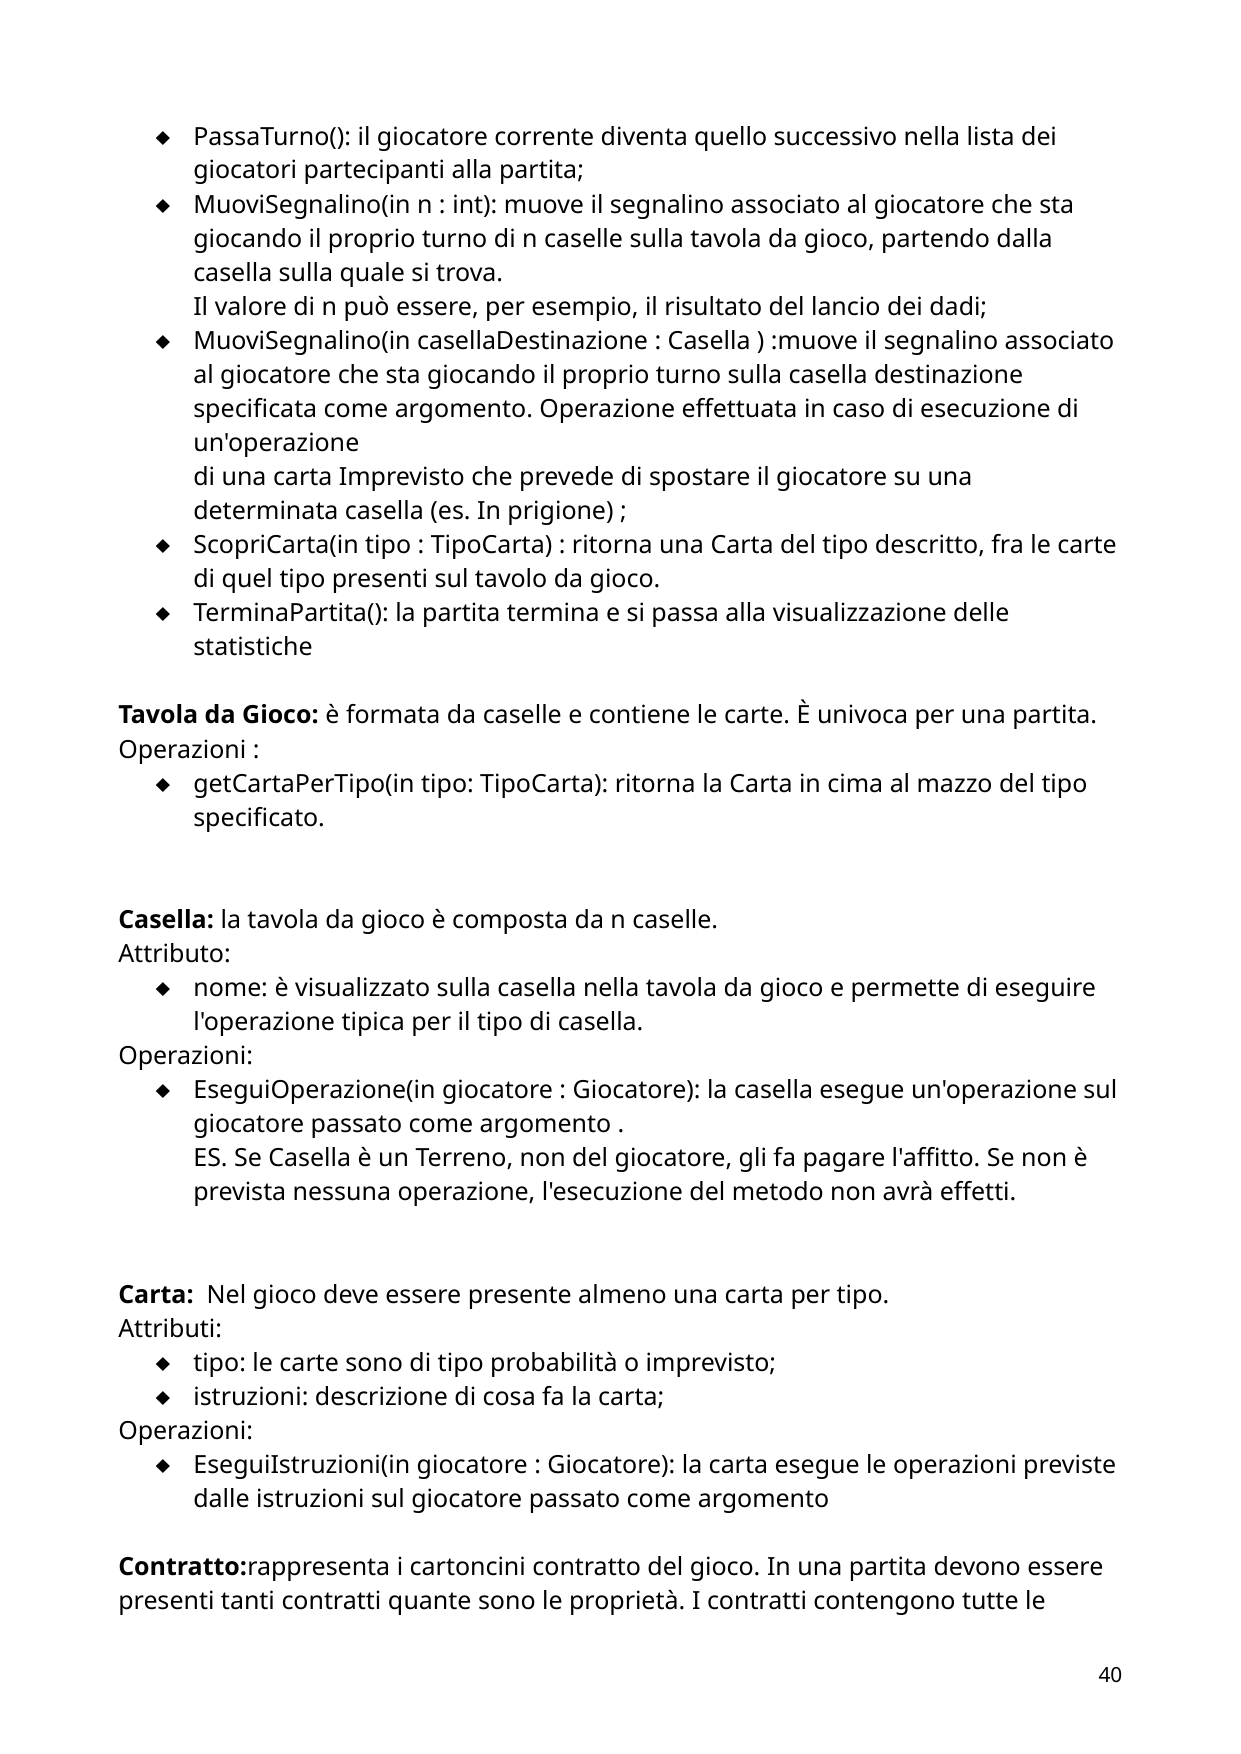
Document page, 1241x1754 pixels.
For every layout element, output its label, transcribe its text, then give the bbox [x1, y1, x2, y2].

list MuoviSegnalino(in n : int): muove il segnalino associato al giocatore che sta giocando il proprio turno di n caselle sulla tavola da gioco, partendo dalla casella sulla quale si trova. [156, 186, 1122, 288]
list TerminaPartita(): la partita termina e si passa alla visualizzazione delle statistiche [156, 595, 1122, 663]
list tipo: le carte sono di tipo probabilità o imprevisto; [156, 1344, 1122, 1378]
text Contratto:rappresenta i cartoncini contratto del gioco. In una partita devono essere presenti tanti contratti quante sono le proprietà. I contratti contengono tutte le [118, 1549, 1122, 1617]
list di una carta Imprevisto che prevede di spostare il giocatore su una determinata casella (es. In prigione) ; [156, 459, 1122, 527]
text Tavola da Gioco: è formata da caselle e contiene le carte. È univoca per una partita. [118, 697, 1122, 731]
list Il valore di n può essere, per esempio, il risultato del lancio dei dadi; [156, 288, 1122, 322]
list MuoviSegnalino(in casellaDestinazione : Casella ) :muove il segnalino associato al giocatore che sta giocando il proprio turno sulla casella destinazione specificata come argomento. Operazione effettuata in caso di esecuzione di un'operazione [156, 322, 1122, 459]
list ScopriCarta(in tipo : TipoCarta) : ritorna una Carta del tipo descritto, fra le carte di quel tipo presenti sul tavolo da gioco. [156, 527, 1122, 595]
text Attributo: [118, 936, 1122, 970]
text Attributi: [118, 1310, 1122, 1344]
text Casella: la tavola da gioco è composta da n caselle. [118, 902, 1122, 936]
list EseguiIstruzioni(in giocatore : Giocatore): la carta esegue le operazioni previste dalle istruzioni sul giocatore passato come argomento [156, 1447, 1122, 1515]
text Operazioni: [118, 1038, 1122, 1072]
list ES. Se Casella è un Terreno, non del giocatore, gli fa pagare l'affitto. Se non è prevista nessuna operazione, l'esecuzione del metodo non avrà effetti. [156, 1140, 1122, 1208]
list EseguiOperazione(in giocatore : Giocatore): la casella esegue un'operazione sul giocatore passato come argomento . [156, 1072, 1122, 1140]
list istruzioni: descrizione di cosa fa la carta; [156, 1378, 1122, 1412]
list getCartaPerTipo(in tipo: TipoCarta): ritorna la Carta in cima al mazzo del tipo specificato. [156, 765, 1122, 833]
text Operazioni: [118, 1412, 1122, 1447]
list PassaTurno(): il giocatore corrente diventa quello successivo nella lista dei giocatori partecipanti alla partita; [156, 118, 1122, 186]
text Carta: Nel gioco deve essere presente almeno una carta per tipo. [118, 1276, 1122, 1310]
list nome: è visualizzato sulla casella nella tavola da gioco e permette di eseguire l'operazione tipica per il tipo di casella. [156, 970, 1122, 1038]
text Operazioni : [118, 731, 1122, 765]
